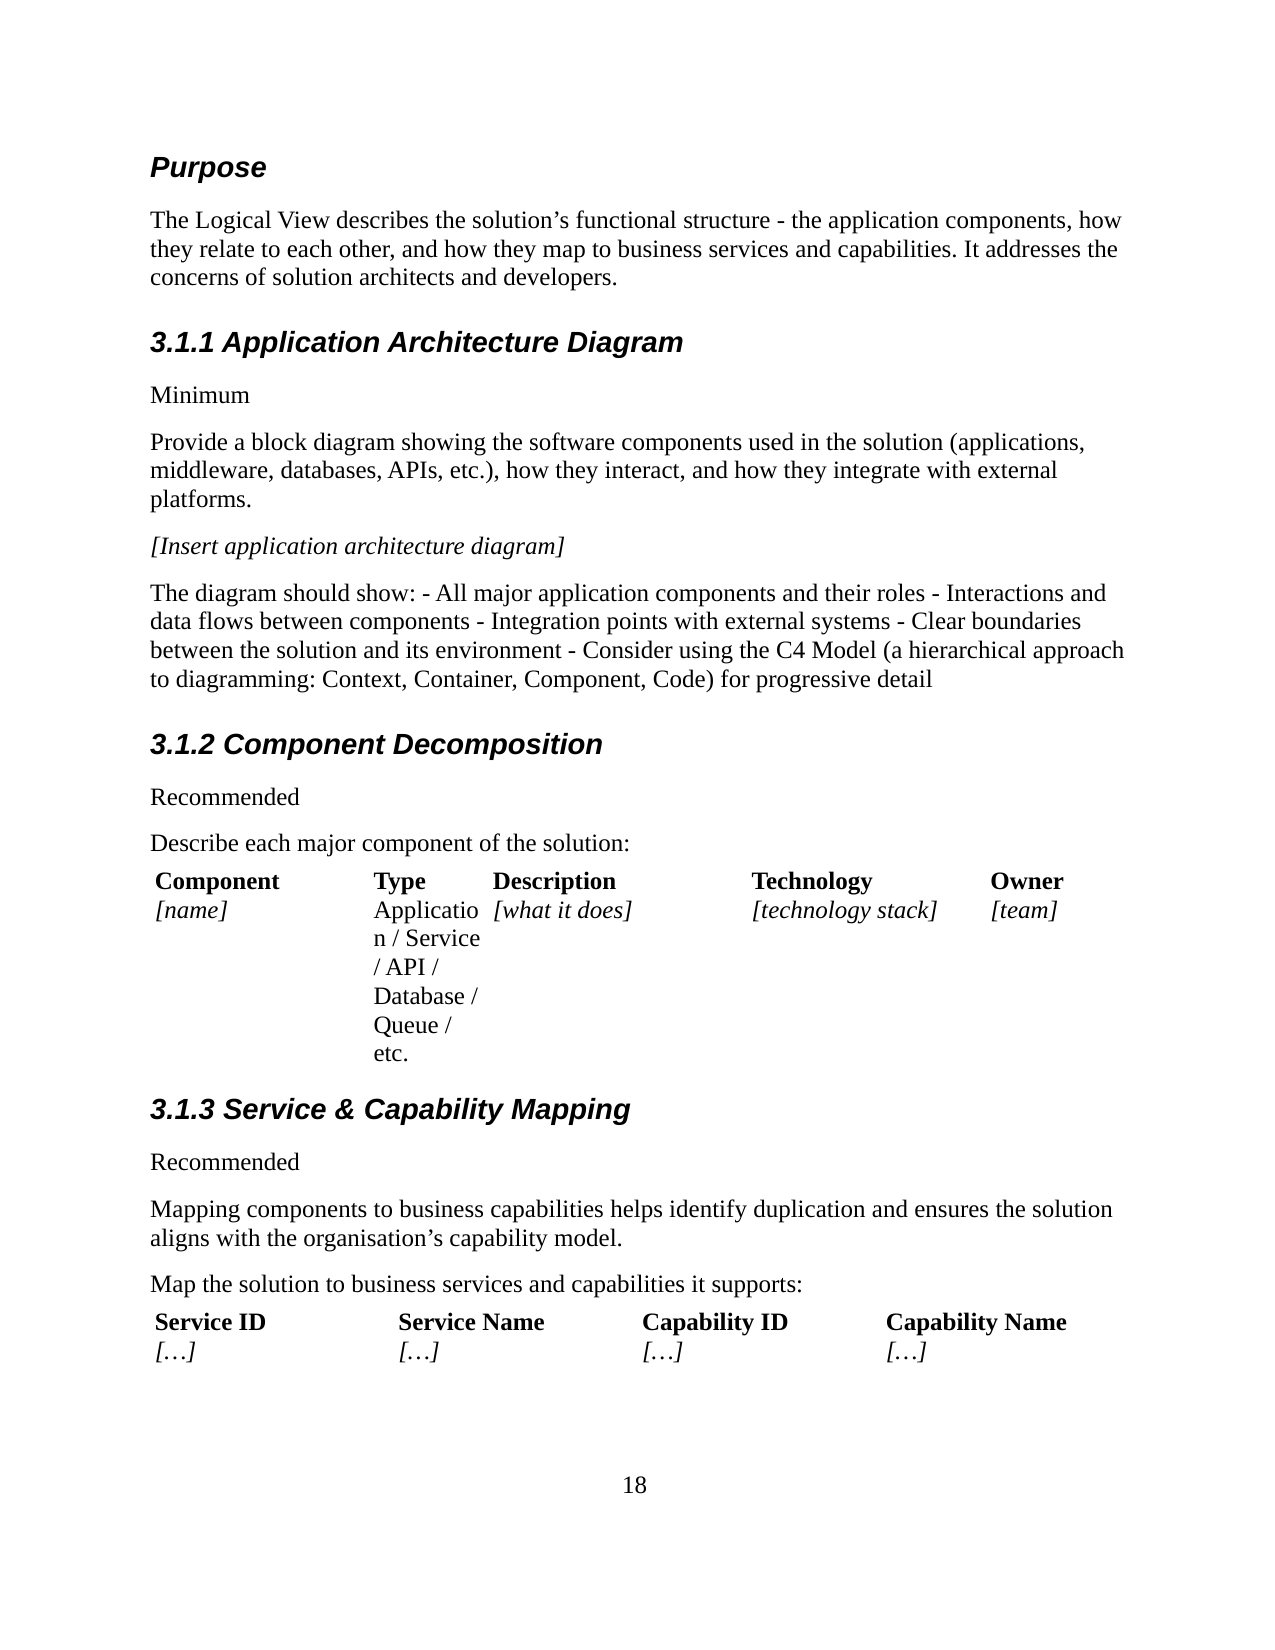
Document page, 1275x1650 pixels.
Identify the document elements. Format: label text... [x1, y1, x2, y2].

text The Logical View describes the solution’s functional structure - the application components, how they relate to each other, and how they map to business services and capabilities. It addresses the concerns of solution architects and developers. [150, 205, 1125, 291]
table_header Technology [747, 866, 986, 895]
table_cell [team] [986, 895, 1125, 1067]
text Mapping components to business capabilities helps identify duplication and ensures the solution aligns with the organisation’s capability model. [150, 1194, 1125, 1251]
text Minimum [150, 380, 1125, 409]
table_header Type [369, 866, 488, 895]
table_header Owner [986, 866, 1125, 895]
table_cell [what it does] [488, 895, 747, 1067]
table_cell […] [881, 1336, 1125, 1364]
table_cell [technology stack] [747, 895, 986, 1067]
subtitle 3.1.3 Service & Capability Mapping [150, 1092, 1125, 1126]
text Recommended [150, 782, 1125, 810]
text Recommended [150, 1147, 1125, 1176]
table_header Component [150, 866, 369, 895]
table_cell […] [638, 1336, 881, 1364]
table_header Capability Name [881, 1307, 1125, 1336]
table_cell […] [394, 1336, 637, 1364]
table_header Service ID [150, 1307, 394, 1336]
table_header Service Name [394, 1307, 637, 1336]
text Describe each major component of the solution: [150, 828, 1125, 857]
table_cell Application / Service / API / Database / Queue / etc. [369, 895, 488, 1067]
text Provide a block diagram showing the software components used in the solution (applications, middleware, databases, APIs, etc.), how they interact, and how they integrate with external platforms. [150, 427, 1125, 513]
text Map the solution to business services and capabilities it supports: [150, 1269, 1125, 1298]
text The diagram should show: - All major application components and their roles - Interactions and data flows between components - Integration points with external systems - Clear boundaries between the solution and its environment - Consider using the C4 Model (a hierarchical approach to diagramming: Context, Container, Component, Code) for progressive detail [150, 578, 1125, 693]
table_header Description [488, 866, 747, 895]
subtitle 3.1.1 Application Architecture Diagram [150, 325, 1125, 359]
table_cell [name] [150, 895, 369, 1067]
text [Insert application architecture diagram] [150, 531, 1125, 560]
subtitle Purpose [150, 150, 1125, 183]
subtitle 3.1.2 Component Decomposition [150, 727, 1125, 760]
table_header Capability ID [638, 1307, 881, 1336]
table_cell […] [150, 1336, 394, 1364]
